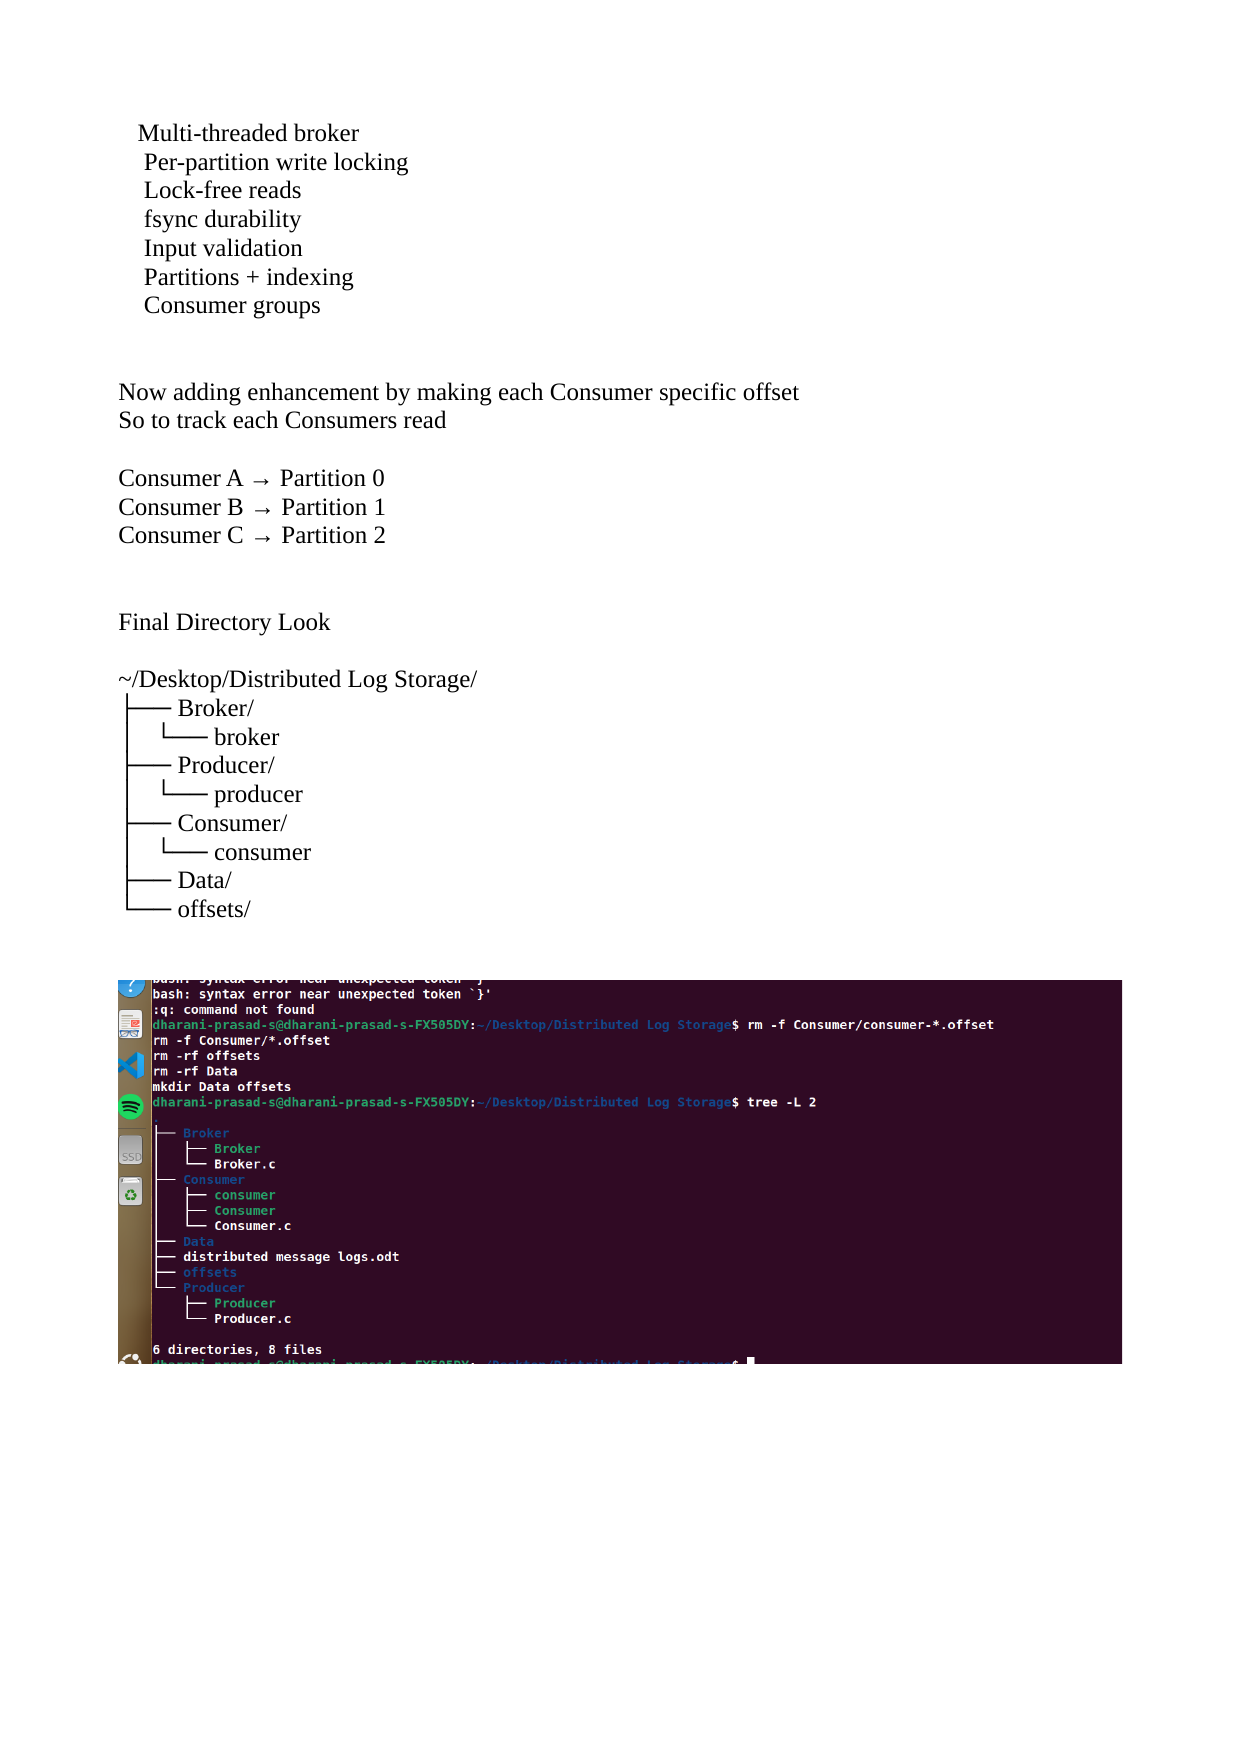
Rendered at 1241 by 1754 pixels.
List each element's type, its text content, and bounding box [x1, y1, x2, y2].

text Consumer A → Partition 0 [118, 463, 1122, 492]
text ├── Data/ [128, 866, 1122, 894]
text ✅ Partitions + indexing [118, 262, 1122, 291]
text ✅ Per-partition write locking [118, 147, 1122, 176]
text ✅ Lock-free reads [118, 176, 1122, 204]
text │ └── consumer [128, 837, 1122, 866]
text ├── Consumer/ [128, 808, 1122, 837]
text ✅ Input validation [118, 233, 1122, 262]
text Final Directory Look [118, 607, 1122, 636]
text ├── Broker/ [128, 693, 1122, 722]
text ✅ fsync durability [118, 204, 1122, 233]
text ✅ Consumer groups [118, 291, 1122, 319]
text ├── Producer/ [128, 751, 1122, 779]
text │ └── broker [128, 722, 1122, 751]
text ✅Multi-threaded broker [118, 118, 1122, 147]
text └── offsets/ [118, 894, 1122, 923]
text ├── Data/ [118, 866, 126, 894]
text Consumer C → Partition 2 [118, 521, 1122, 549]
text │ └── producer [128, 779, 1122, 808]
text Now adding enhancement by making each Consumer specific offset [118, 377, 1122, 406]
picture [118, 980, 1123, 1364]
text Consumer B → Partition 1 [118, 492, 1122, 521]
text So to track each Consumers read [118, 406, 1122, 434]
text ~/Desktop/Distributed Log Storage/ [118, 664, 1122, 693]
text ├── Broker/ [118, 693, 126, 722]
